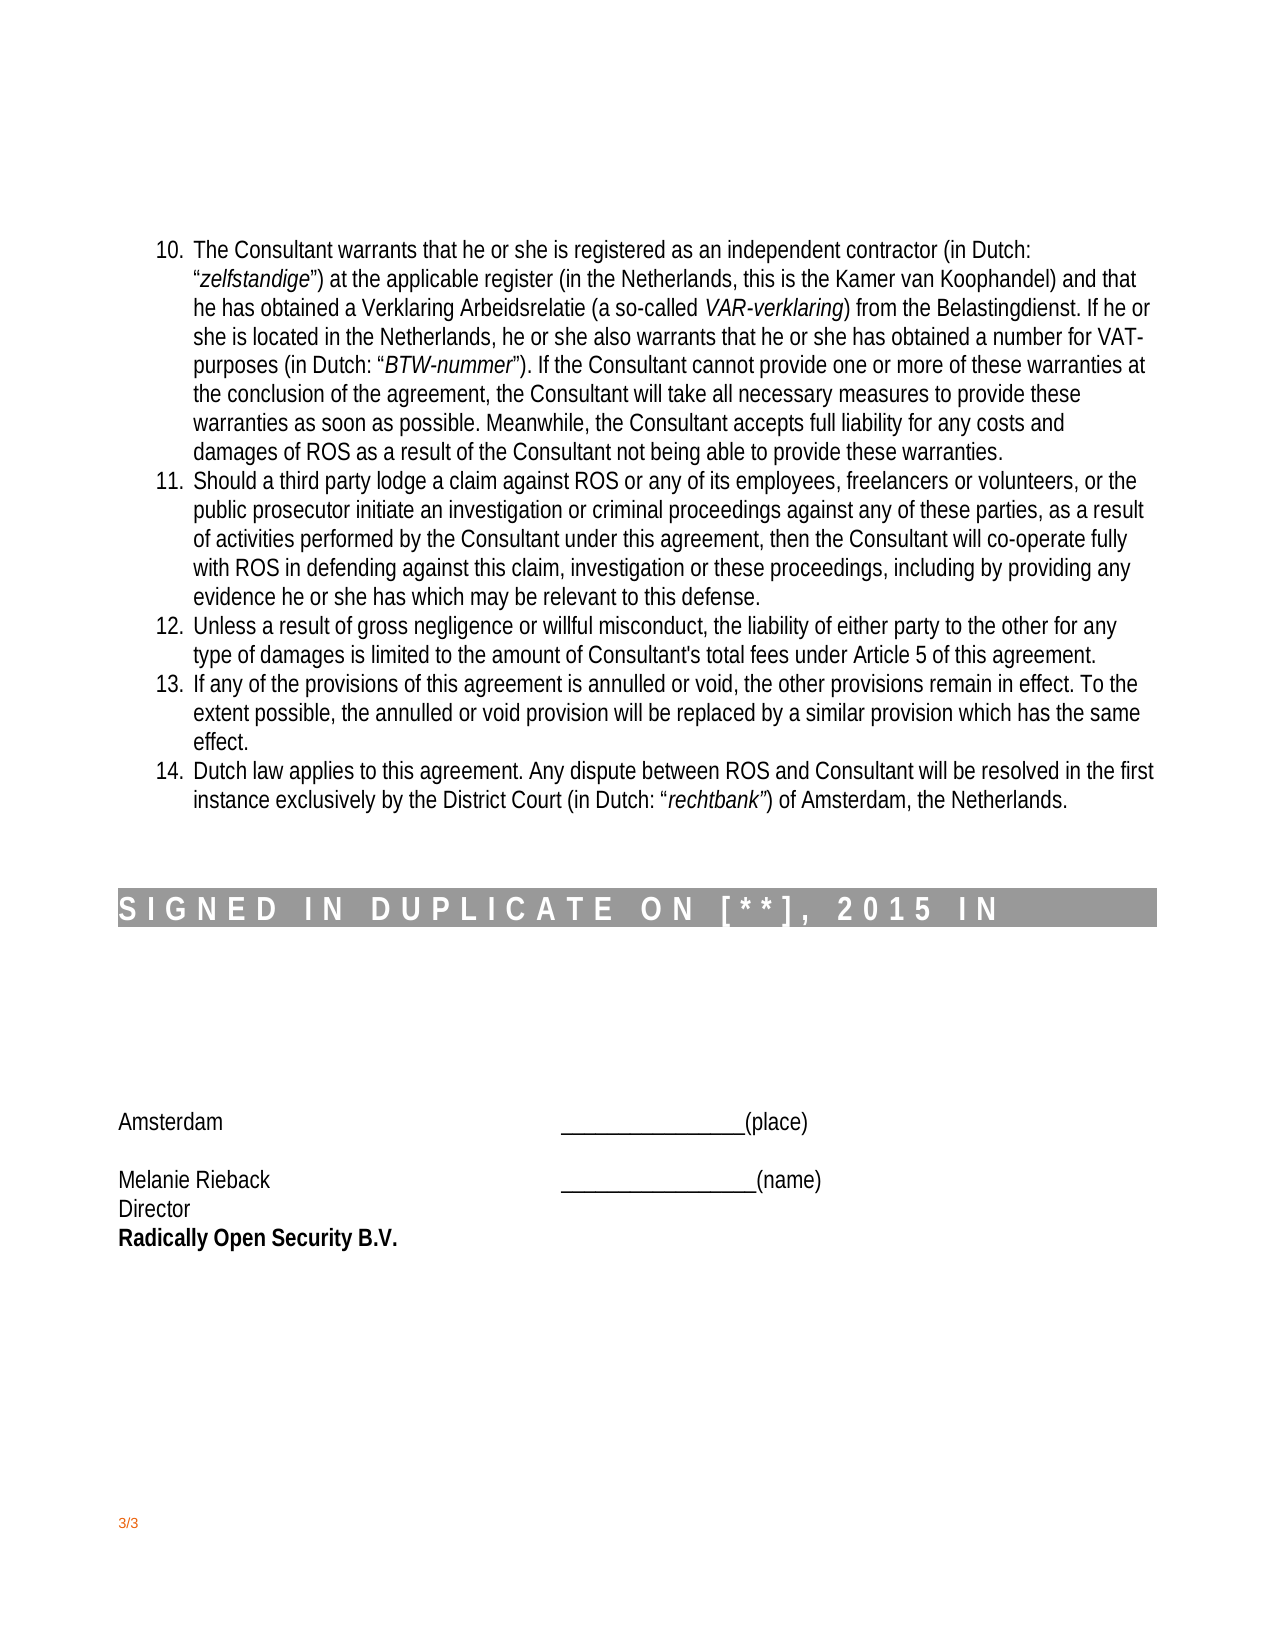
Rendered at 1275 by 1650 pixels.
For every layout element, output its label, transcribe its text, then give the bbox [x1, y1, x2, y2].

list Dutch law applies to this agreement. Any dispute between ROS and Consultant will be resolved in the first instance exclusively by the District Court (in Dutch: “rechtbank”) of Amsterdam, the Netherlands. [156, 756, 1157, 814]
list Unless a result of gross negligence or willful misconduct, the liability of either party to the other for any type of damages is limited to the amount of Consultant's total fees under Article 5 of this agreement. [156, 611, 1157, 669]
text Melanie Rieback _________________(name) [118, 1165, 1157, 1194]
text Director [118, 1194, 1157, 1223]
list Should a third party lodge a claim against ROS or any of its employees, freelancers or volunteers, or the public prosecutor initiate an investigation or criminal proceedings against any of these parties, as a result of activities performed by the Consultant under this agreement, then the Consultant will co-operate fully with ROS in defending against this claim, investigation or these proceedings, including by providing any evidence he or she has which may be relevant to this defense. [156, 466, 1157, 611]
subtitle SIGNED IN DUPLICATE ON [**], 2015 IN [118, 888, 1157, 927]
text Radically Open Security B.V. [118, 1223, 1157, 1252]
text Amsterdam ________________(place) [118, 1107, 1157, 1136]
list If any of the provisions of this agreement is annulled or void, the other provisions remain in effect. To the extent possible, the annulled or void provision will be replaced by a similar provision which has the same effect. [156, 669, 1157, 756]
list The Consultant warrants that he or she is registered as an independent contractor (in Dutch: “zelfstandige”) at the applicable register (in the Netherlands, this is the Kamer van Koophandel) and that he has obtained a Verklaring Arbeidsrelatie (a so-called VAR-verklaring) from the Belastingdienst. If he or she is located in the Netherlands, he or she also warrants that he or she has obtained a number for VAT-purposes (in Dutch: “BTW-nummer”). If the Consultant cannot provide one or more of these warranties at the conclusion of the agreement, the Consultant will take all necessary measures to provide these warranties as soon as possible. Meanwhile, the Consultant accepts full liability for any costs and damages of ROS as a result of the Consultant not being able to provide these warranties. [156, 234, 1157, 466]
